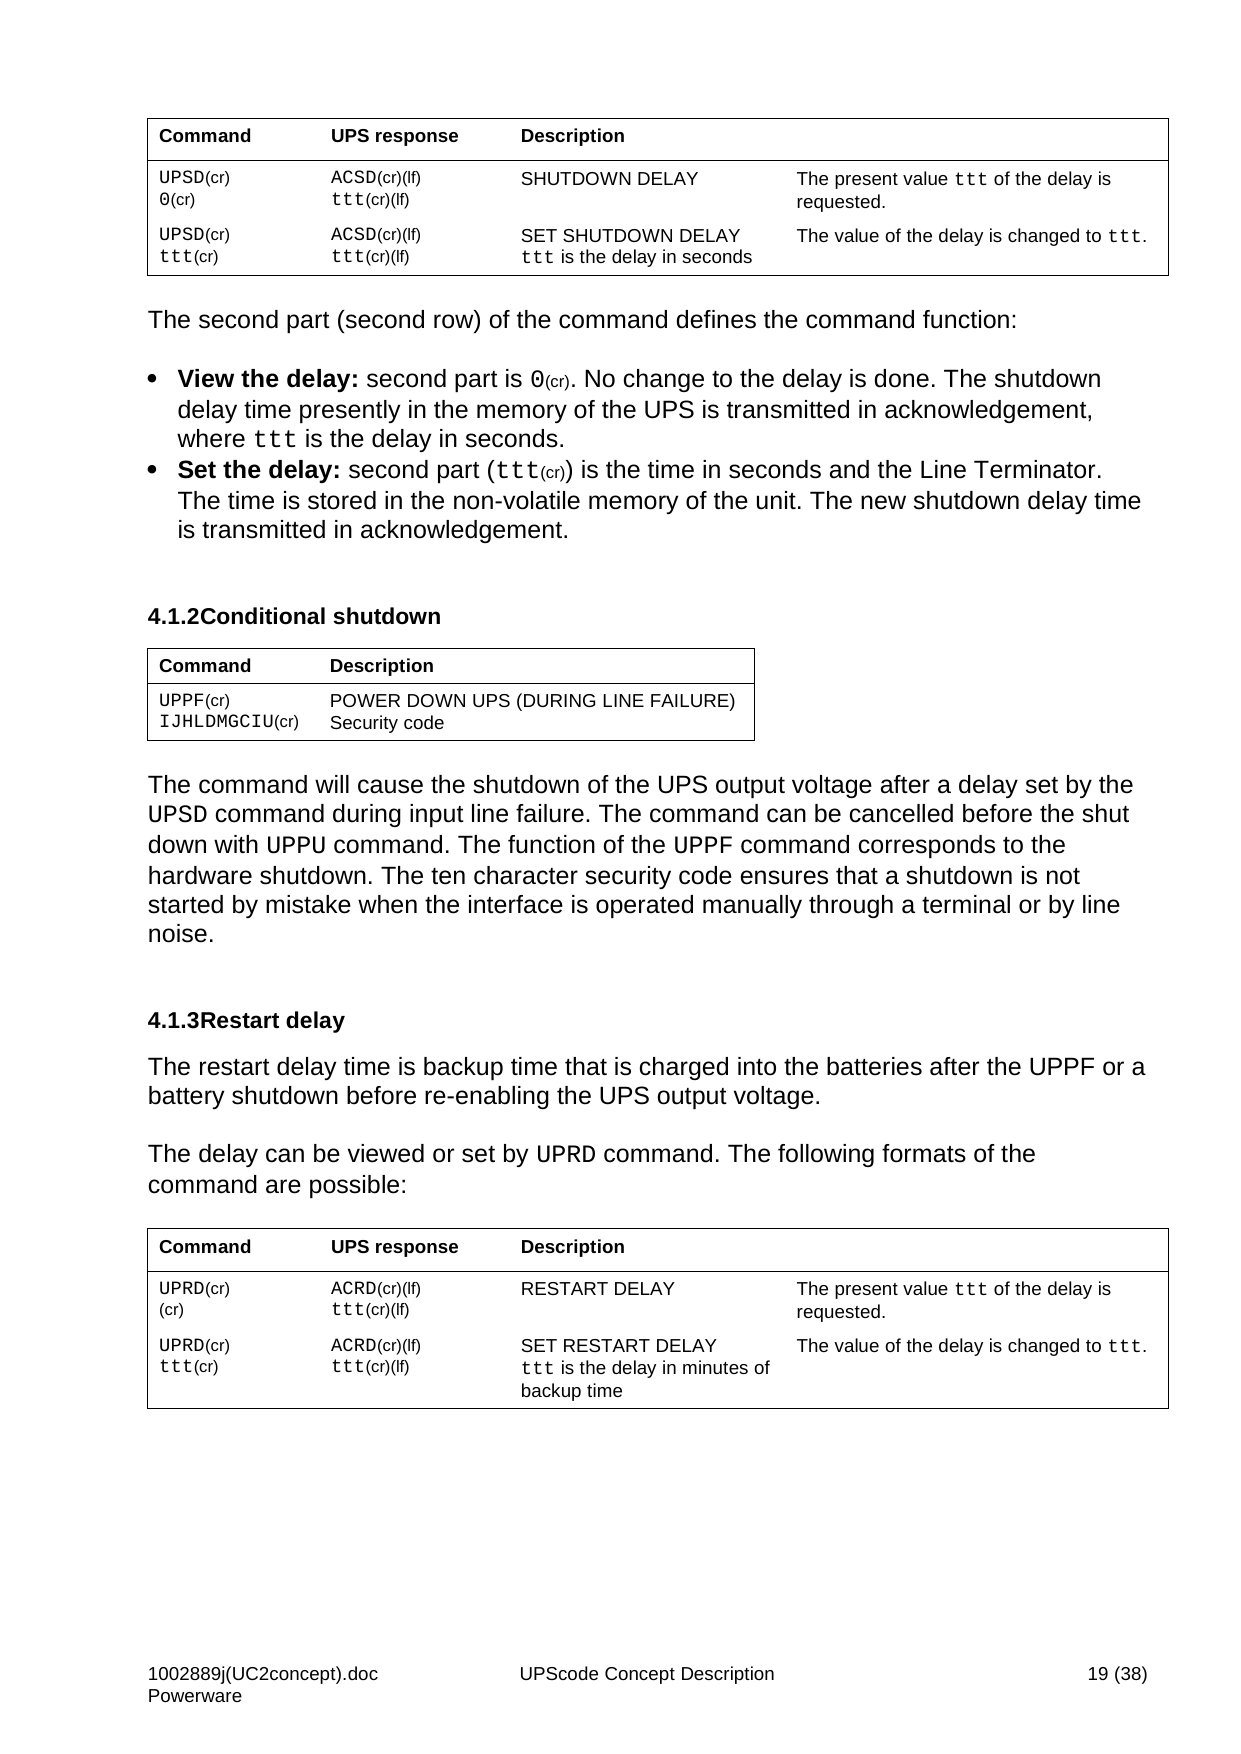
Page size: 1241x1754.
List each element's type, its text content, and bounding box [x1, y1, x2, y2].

text The command will cause the shutdown of the UPS output voltage after a delay set by the UPSD command during input line failure. The command can be cancelled before the shut down with UPPU command. The function of the UPPF command corresponds to the hardware shutdown. The ten character security code ensures that a shutdown is not started by mistake when the interface is operated manually through a terminal or by line noise. [148, 770, 1151, 948]
table_cell UPSD(cr) ttt(cr) [148, 218, 319, 275]
table_header UPS response [320, 1229, 509, 1271]
table_header [785, 1229, 1168, 1271]
table_header UPS response [320, 119, 509, 160]
table_cell RESTART DELAY [509, 1272, 785, 1329]
table_header Description [318, 649, 754, 683]
table_cell ACSD(cr)(lf) ttt(cr)(lf) [320, 218, 509, 275]
table_cell SET RESTART DELAY ttt is the delay in minutes of backup time [509, 1329, 785, 1407]
table_cell SET SHUTDOWN DELAY ttt is the delay in seconds [509, 218, 785, 275]
table_header Command [148, 1229, 319, 1271]
subtitle Restart delay [148, 1006, 1151, 1033]
table_cell POWER DOWN UPS (DURING LINE FAILURE) Security code [318, 684, 754, 739]
text The second part (second row) of the command defines the command function: [148, 305, 1151, 334]
table_cell ACRD(cr)(lf) ttt(cr)(lf) [320, 1272, 509, 1329]
subtitle Conditional shutdown [148, 602, 1151, 629]
table_cell ACRD(cr)(lf) ttt(cr)(lf) [320, 1329, 509, 1407]
table_cell ACSD(cr)(lf) ttt(cr)(lf) [320, 161, 509, 218]
table_header Description [509, 1229, 785, 1271]
list View the delay: second part is 0(cr). No change to the delay is done. The shutdown delay time presently in the memory of the UPS is transmitted in acknowledgement, where ttt is the delay in seconds. [148, 363, 1151, 455]
table_cell The present value ttt of the delay is requested. [785, 161, 1168, 218]
table_cell UPRD(cr) (cr) [148, 1272, 319, 1329]
table_cell SHUTDOWN DELAY [509, 161, 785, 218]
table_header [785, 119, 1168, 160]
table_header Command [148, 119, 319, 160]
table_cell UPRD(cr) ttt(cr) [148, 1329, 319, 1407]
table_cell UPSD(cr) 0(cr) [148, 161, 319, 218]
list Set the delay: second part (ttt(cr)) is the time in seconds and the Line Terminator. The time is stored in the non-volatile memory of the unit. The new shutdown delay time is transmitted in acknowledgement. [148, 455, 1151, 544]
table_cell The value of the delay is changed to ttt. [785, 218, 1168, 275]
table_cell The present value ttt of the delay is requested. [785, 1272, 1168, 1329]
table_header Command [148, 649, 318, 683]
table_header Description [509, 119, 785, 160]
table_cell The value of the delay is changed to ttt. [785, 1329, 1168, 1407]
text The restart delay time is backup time that is charged into the batteries after the UPPF or a battery shutdown before re-enabling the UPS output voltage. [148, 1052, 1151, 1110]
table_cell UPPF(cr) IJHLDMGCIU(cr) [148, 684, 318, 739]
text The delay can be viewed or set by UPRD command. The following formats of the command are possible: [148, 1139, 1151, 1199]
